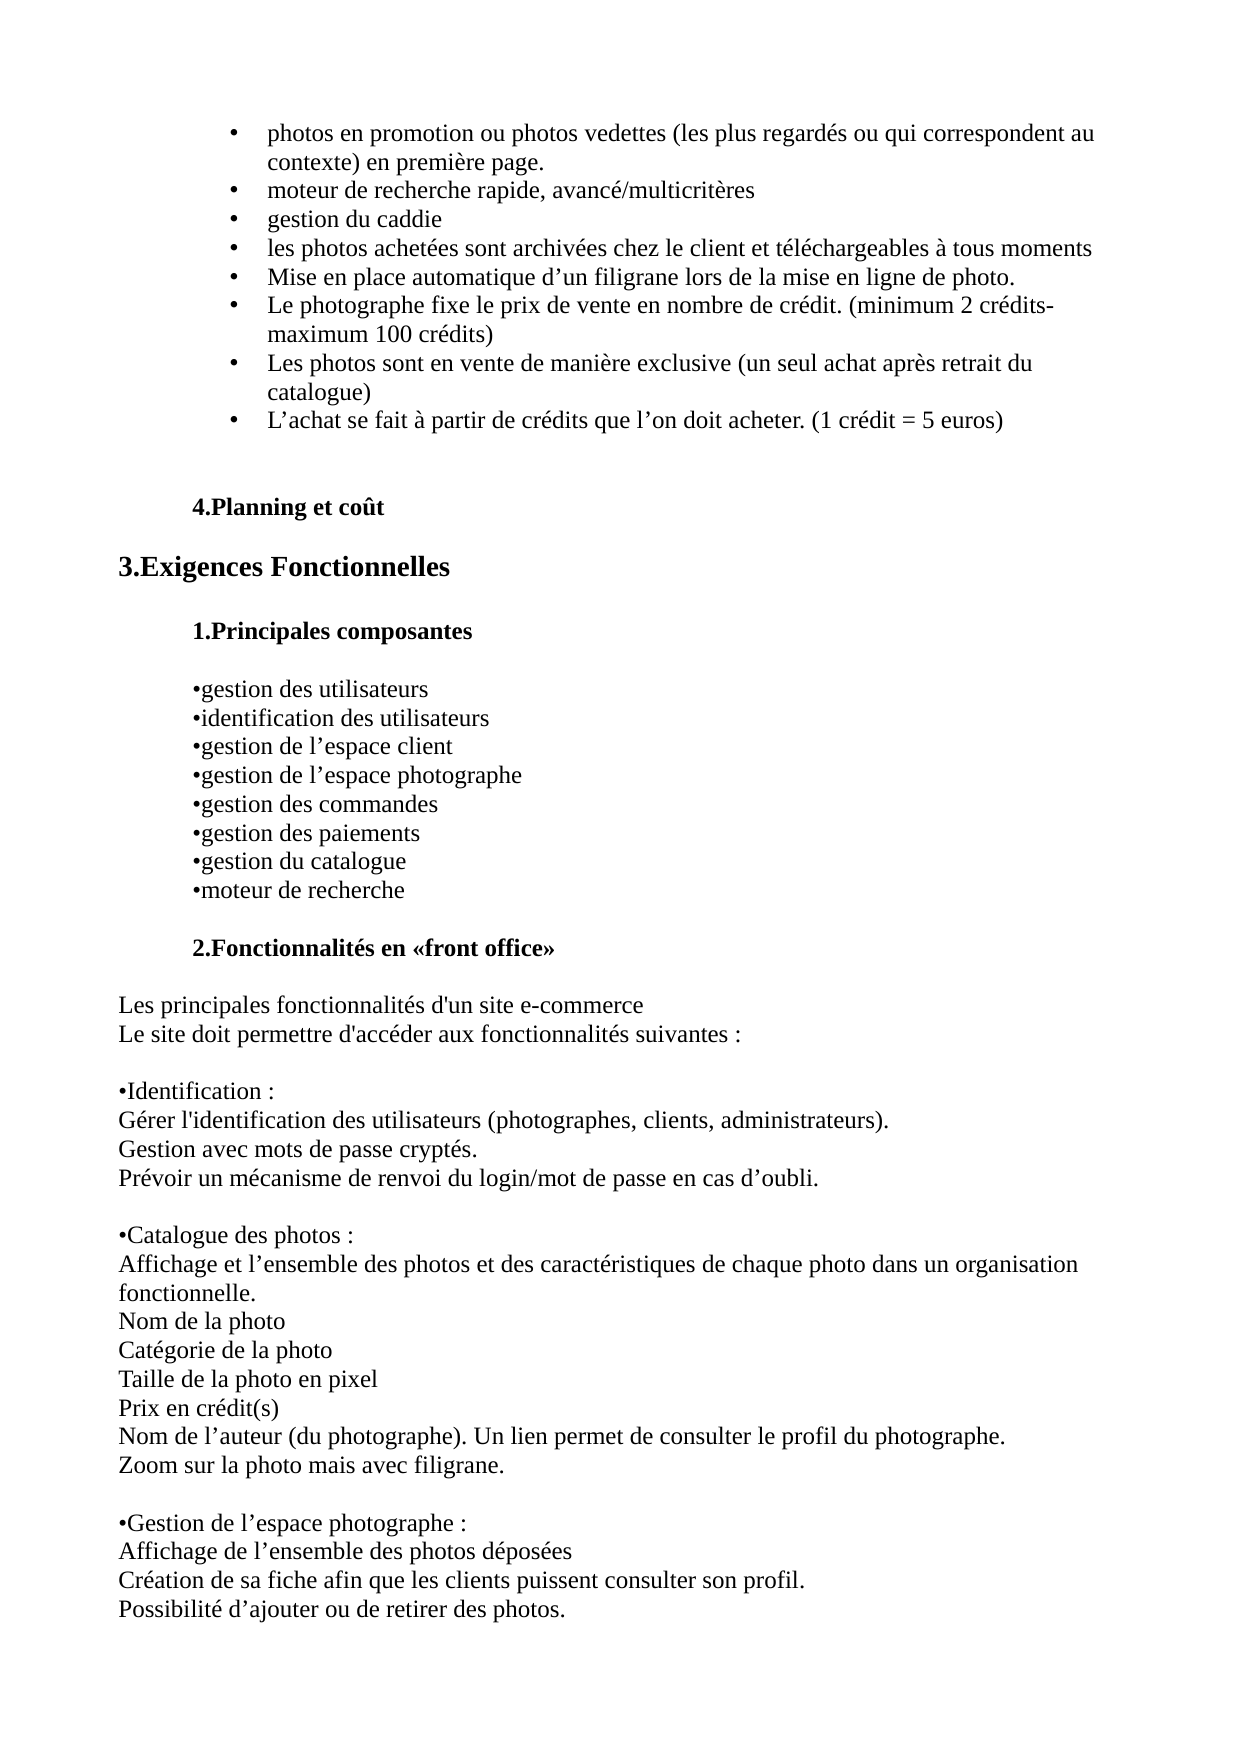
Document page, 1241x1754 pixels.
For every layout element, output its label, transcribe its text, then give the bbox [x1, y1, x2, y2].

text •Catalogue des photos : [118, 1220, 1122, 1249]
list gestion du caddie [229, 204, 1122, 233]
text Nom de la photo [118, 1306, 1122, 1335]
text •gestion du catalogue [118, 846, 1122, 875]
text Nom de l’auteur (du photographe). Un lien permet de consulter le profil du photographe. [118, 1421, 1122, 1450]
text Catégorie de la photo [118, 1335, 1122, 1364]
text Affichage et l’ensemble des photos et des caractéristiques de chaque photo dans un organisation fonctionnelle. [118, 1249, 1122, 1306]
list les photos achetées sont archivées chez le client et téléchargeables à tous moments [229, 233, 1122, 262]
text •gestion des paiements [118, 818, 1122, 846]
text Les principales fonctionnalités d'un site e-commerce [118, 990, 1122, 1019]
text 3.Exigences Fonctionnelles [118, 549, 1122, 583]
text •moteur de recherche [118, 875, 1122, 904]
list L’achat se fait à partir de crédits que l’on doit acheter. (1 crédit = 5 euros) [229, 406, 1122, 434]
text •gestion des utilisateurs [118, 674, 1122, 703]
text Gérer l'identification des utilisateurs (photographes, clients, administrateurs). [118, 1105, 1122, 1134]
list Les photos sont en vente de manière exclusive (un seul achat après retrait du catalogue) [229, 348, 1122, 406]
text Possibilité d’ajouter ou de retirer des photos. [118, 1594, 1122, 1623]
list Mise en place automatique d’un filigrane lors de la mise en ligne de photo. [229, 262, 1122, 291]
text Gestion avec mots de passe cryptés. [118, 1134, 1122, 1163]
list moteur de recherche rapide, avancé/multicritères [229, 176, 1122, 204]
list Le photographe fixe le prix de vente en nombre de crédit. (minimum 2 crédits-maximum 100 crédits) [229, 291, 1122, 348]
text •Gestion de l’espace photographe : [118, 1508, 1122, 1536]
text Taille de la photo en pixel [118, 1364, 1122, 1393]
text 2.Fonctionnalités en «front office» [118, 933, 1122, 961]
text 4.Planning et coût [118, 492, 1122, 521]
text Prévoir un mécanisme de renvoi du login/mot de passe en cas d’oubli. [118, 1163, 1122, 1191]
list photos en promotion ou photos vedettes (les plus regardés ou qui correspondent au contexte) en première page. [229, 118, 1122, 176]
text Affichage de l’ensemble des photos déposées [118, 1536, 1122, 1565]
text •gestion de l’espace photographe [118, 760, 1122, 789]
text •Identification : [118, 1076, 1122, 1105]
text Prix en crédit(s) [118, 1393, 1122, 1421]
text Le site doit permettre d'accéder aux fonctionnalités suivantes : [118, 1019, 1122, 1048]
text Création de sa fiche afin que les clients puissent consulter son profil. [118, 1565, 1122, 1594]
text •gestion de l’espace client [118, 731, 1122, 760]
text 1.Principales composantes [118, 616, 1122, 645]
text •identification des utilisateurs [118, 703, 1122, 731]
text •gestion des commandes [118, 789, 1122, 818]
text Zoom sur la photo mais avec filigrane. [118, 1450, 1122, 1479]
